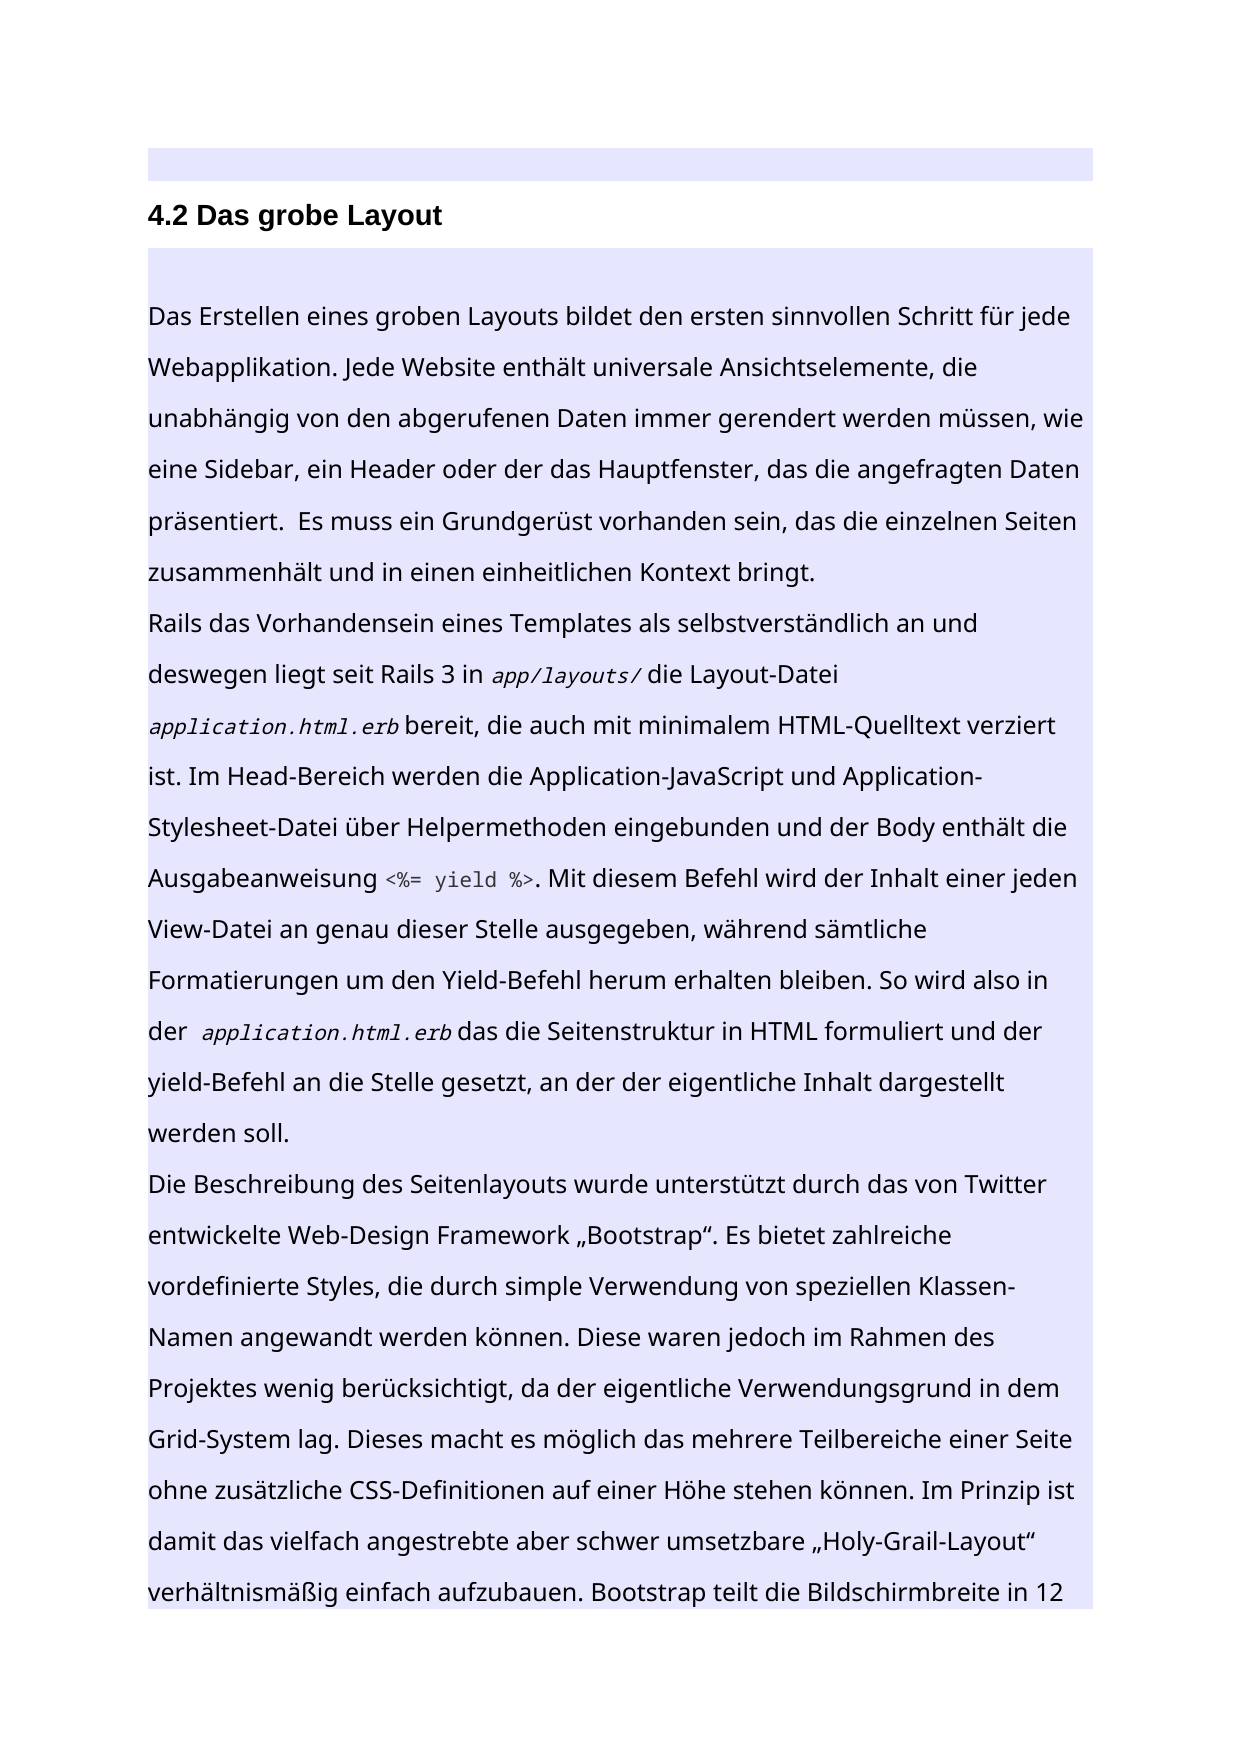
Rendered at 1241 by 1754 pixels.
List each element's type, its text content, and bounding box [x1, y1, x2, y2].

subtitle 4.2 Das grobe Layout [148, 198, 1093, 232]
text Das Erstellen eines groben Layouts bildet den ersten sinnvollen Schritt für jede Webapplikation. Jede Website enthält universale Ansichtselemente, die unabhängig von den abgerufenen Daten immer gerendert werden müssen, wie eine Sidebar, ein Header oder der das Hauptfenster, das die angefragten Daten präsentiert. Es muss ein Grundgerüst vorhanden sein, das die einzelnen Seiten zusammenhält und in einen einheitlichen Kontext bringt. [148, 299, 1093, 588]
text Die Beschreibung des Seitenlayouts wurde unterstützt durch das von Twitter entwickelte Web-Design Framework „Bootstrap“. Es bietet zahlreiche vordefinierte Styles, die durch simple Verwendung von speziellen Klassen-Namen angewandt werden können. Diese waren jedoch im Rahmen des Projektes wenig berücksichtigt, da der eigentliche Verwendungsgrund in dem Grid-System lag. Dieses macht es möglich das mehrere Teilbereiche einer Seite ohne zusätzliche CSS-Definitionen auf einer Höhe stehen können. Im Prinzip ist damit das vielfach angestrebte aber schwer umsetzbare „Holy-Grail-Layout“ verhältnismäßig einfach aufzubauen. Bootstrap teilt die Bildschirmbreite in 12 [148, 1167, 1093, 1609]
text Rails das Vorhandensein eines Templates als selbstverständlich an und deswegen liegt seit Rails 3 in app/layouts/ die Layout-Datei application.html.erb bereit, die auch mit minimalem HTML-Quelltext verziert ist. Im Head-Bereich werden die Application-JavaScript und Application-Stylesheet-Datei über Helpermethoden eingebunden und der Body enthält die Ausgabeanweisung <%= yield %>. Mit diesem Befehl wird der Inhalt einer jeden View-Datei an genau dieser Stelle ausgegeben, während sämtliche Formatierungen um den Yield-Befehl herum erhalten bleiben. So wird also in der application.html.erb das die Seitenstruktur in HTML formuliert und der yield-Befehl an die Stelle gesetzt, an der der eigentliche Inhalt dargestellt werden soll. [148, 605, 1093, 1150]
